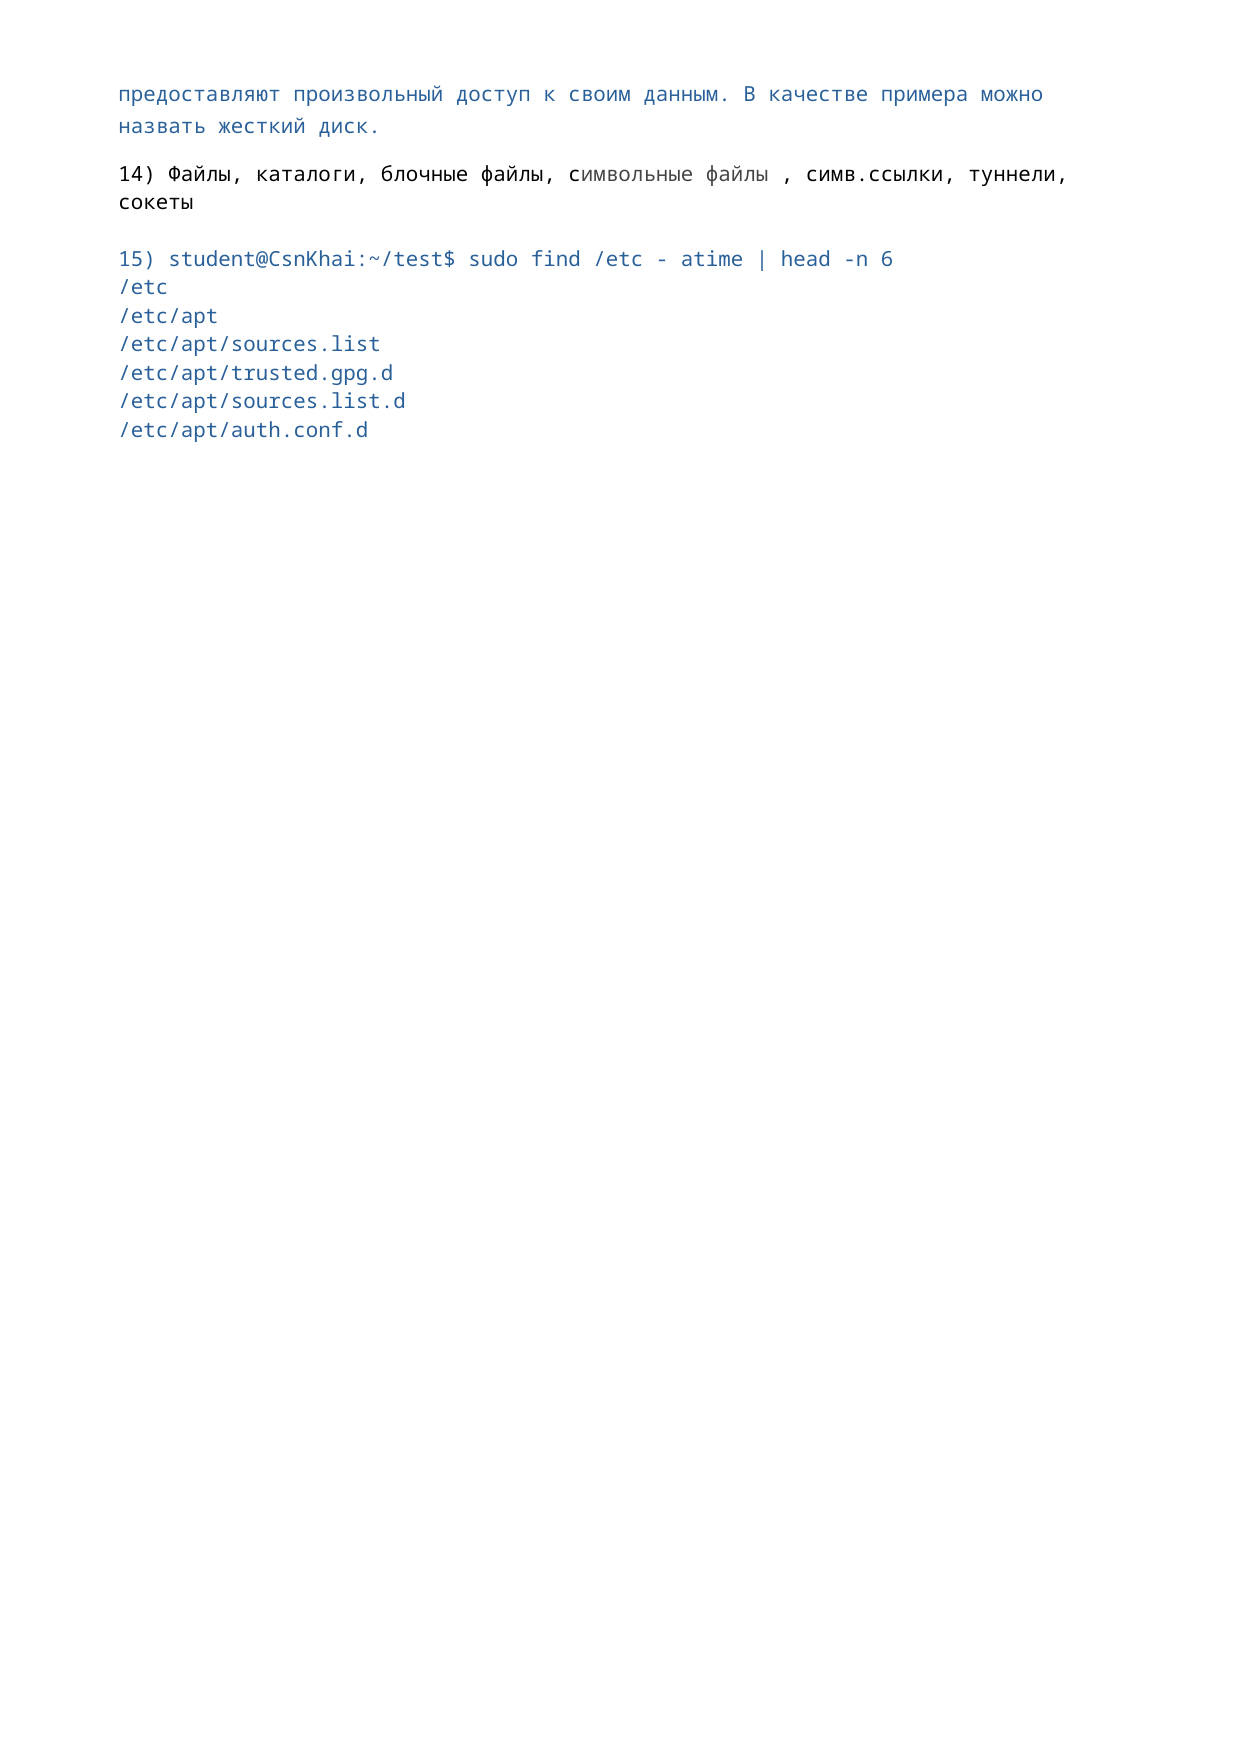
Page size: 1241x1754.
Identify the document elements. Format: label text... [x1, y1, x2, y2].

text /etc/apt/auth.conf.d [118, 415, 1122, 443]
text предоставляют произвольный доступ к своим данным. В качестве примера можно назвать жесткий диск. [118, 79, 1122, 140]
text 14) Файлы, каталоги, блочные файлы, cимвольные файлы , симв.ссылки, туннели, сокеты [118, 159, 1122, 216]
text /etc/apt [118, 301, 1122, 329]
text 15) student@CsnKhai:~/test$ sudo find /etc - atime | head -n 6 [118, 244, 1122, 272]
text /etc/apt/sources.list [118, 329, 1122, 358]
text /etc/apt/sources.list.d [118, 386, 1122, 415]
text /etc/apt/trusted.gpg.d [118, 358, 1122, 386]
text /etc [118, 272, 1122, 301]
